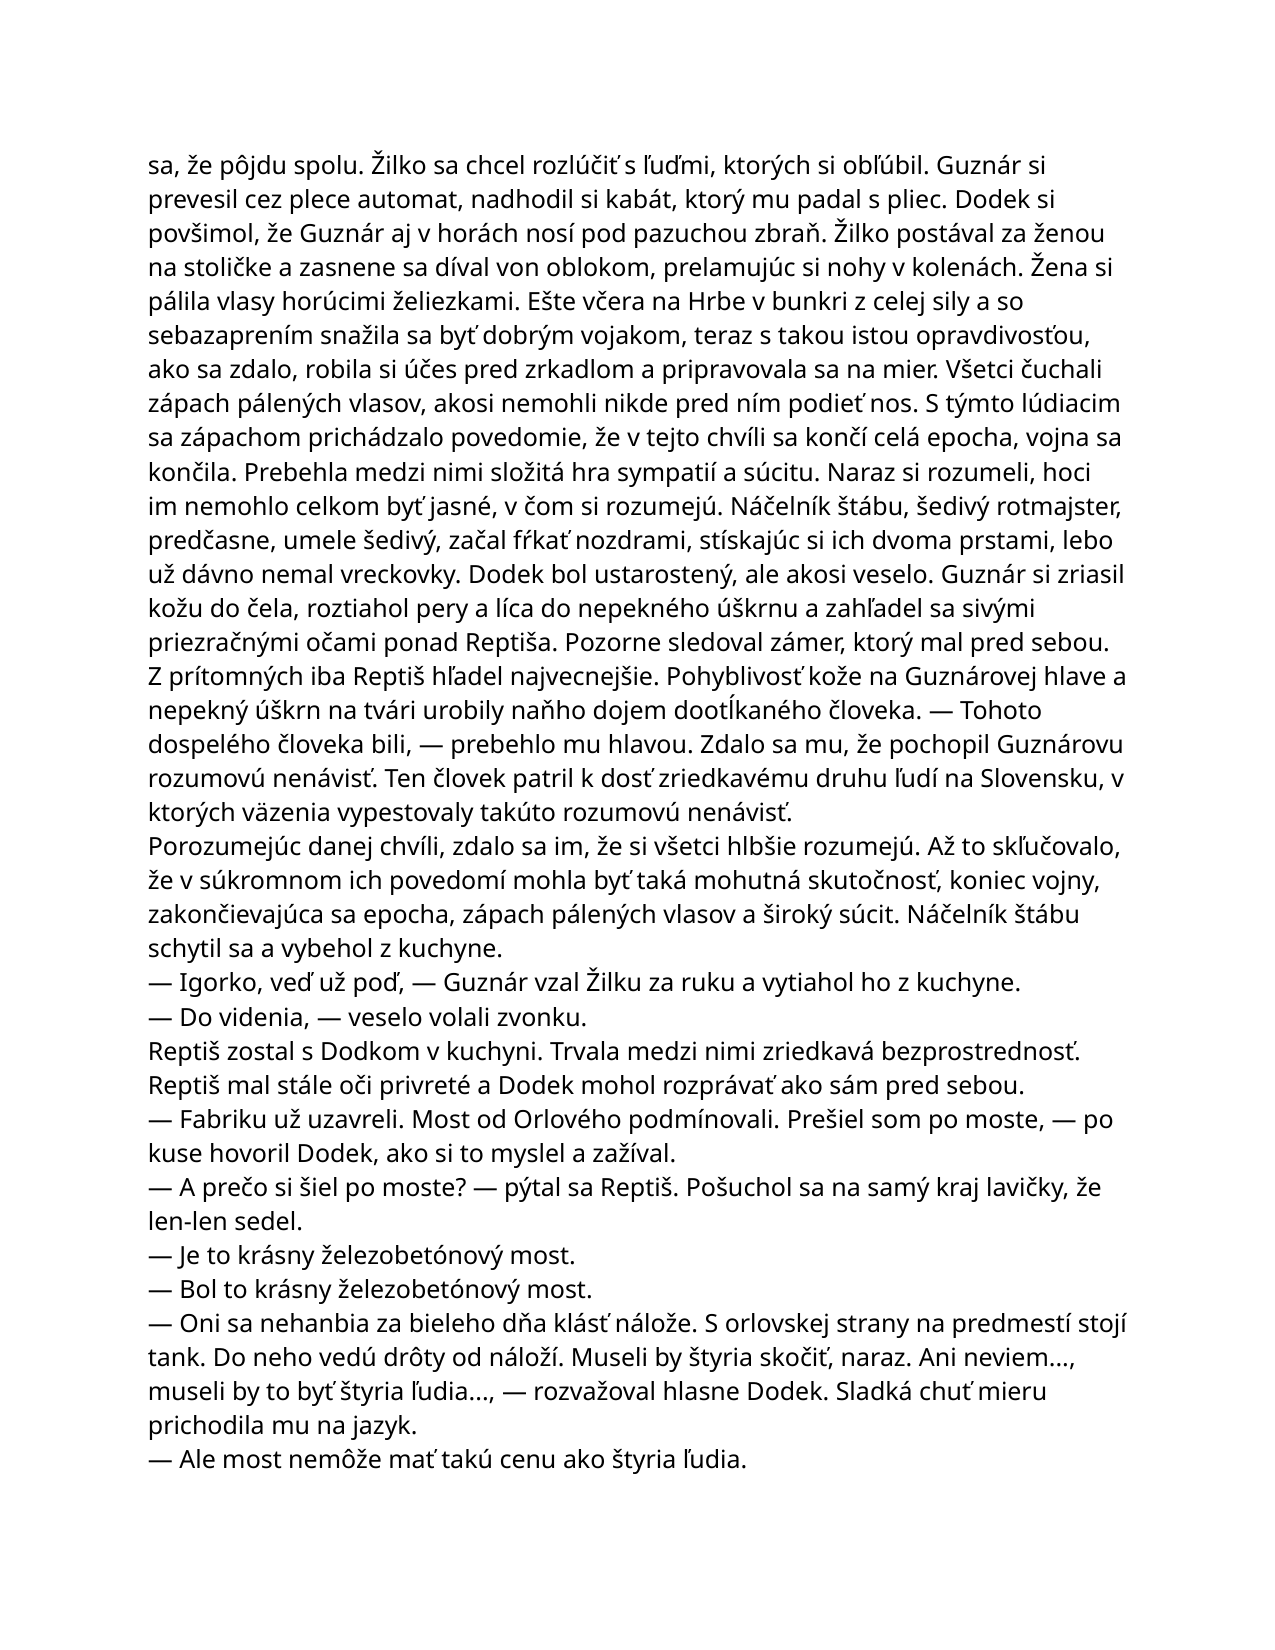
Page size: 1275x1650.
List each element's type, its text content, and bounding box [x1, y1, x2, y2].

text sa, že pôjdu spolu. Žilko sa chcel rozlúčiť s ľuďmi, ktorých si obľúbil. Guznár si prevesil cez plece automat, nadhodil si kabát, ktorý mu padal s pliec. Dodek si povšimol, že Guznár aj v horách nosí pod pazuchou zbraň. Žilko postával za ženou na stoličke a zasnene sa díval von oblokom, prelamujúc si nohy v kolenách. Žena si pálila vlasy horúcimi želiezkami. Ešte včera na Hrbe v bunkri z celej sily a so sebazaprením snažila sa byť dobrým vojakom, teraz s takou istou opravdivosťou, ako sa zdalo, robila si účes pred zrkadlom a pripravovala sa na mier. Všetci čuchali zápach pálených vlasov, akosi nemohli nikde pred ním podieť nos. S týmto lúdiacim sa zápachom prichádzalo povedomie, že v tejto chvíli sa končí celá epocha, vojna sa končila. Prebehla medzi nimi složitá hra sympatií a súcitu. Naraz si rozumeli, hoci im nemohlo celkom byť jasné, v čom si rozumejú. Náčelník štábu, šedivý rotmajster, predčasne, umele šedivý, začal fŕkať nozdrami, stískajúc si ich dvoma prstami, lebo už dávno nemal vreckovky. Dodek bol ustarostený, ale akosi veselo. Guznár si zriasil kožu do čela, roztiahol pery a líca do nepekného úškrnu a zahľadel sa sivými priezračnými očami ponad Reptiša. Pozorne sledoval zámer, ktorý mal pred sebou. Z prítomných iba Reptiš hľadel najvecnejšie. Pohyblivosť kože na Guznárovej hlave a nepekný úškrn na tvári urobily naňho dojem dootĺkaného človeka. — Tohoto dospelého človeka bili, — prebehlo mu hlavou. Zdalo sa mu, že pochopil Guznárovu rozumovú nenávisť. Ten človek patril k dosť zriedkavému druhu ľudí na Slovensku, v ktorých väzenia vypestovaly takúto rozumovú nenávisť. [148, 148, 1127, 829]
text — Bol to krásny železobetónový most. [148, 1272, 1127, 1306]
text — Je to krásny železobetónový most. [148, 1238, 1127, 1272]
text — Fabriku už uzavreli. Most od Orlového podmínovali. Prešiel som po moste, — po kuse hovoril Dodek, ako si to myslel a zažíval. [148, 1101, 1127, 1169]
text Reptiš zostal s Dodkom v kuchyni. Trvala medzi nimi zriedkavá bezprostrednosť. Reptiš mal stále oči privreté a Dodek mohol rozprávať ako sám pred sebou. [148, 1033, 1127, 1101]
text — Oni sa nehanbia za bieleho dňa klásť nálože. S orlovskej strany na predmestí stojí tank. Do neho vedú drôty od náloží. Museli by štyria skočiť, naraz. Ani neviem..., museli by to byť štyria ľudia..., — rozvažoval hlasne Dodek. Sladká chuť mieru prichodila mu na jazyk. [148, 1306, 1127, 1442]
text — Ale most nemôže mať takú cenu ako štyria ľudia. [148, 1442, 1127, 1476]
text Porozumejúc danej chvíli, zdalo sa im, že si všetci hlbšie rozumejú. Až to skľučovalo, že v súkromnom ich povedomí mohla byť taká mohutná skutočnosť, koniec vojny, zakončievajúca sa epocha, zápach pálených vlasov a široký súcit. Náčelník štábu schytil sa a vybehol z kuchyne. [148, 829, 1127, 965]
text — Igorko, veď už poď, — Guznár vzal Žilku za ruku a vytiahol ho z kuchyne. [148, 965, 1127, 999]
text — Do videnia, — veselo volali zvonku. [148, 999, 1127, 1033]
text — A prečo si šiel po moste? — pýtal sa Reptiš. Pošuchol sa na samý kraj lavičky, že len-len sedel. [148, 1169, 1127, 1238]
